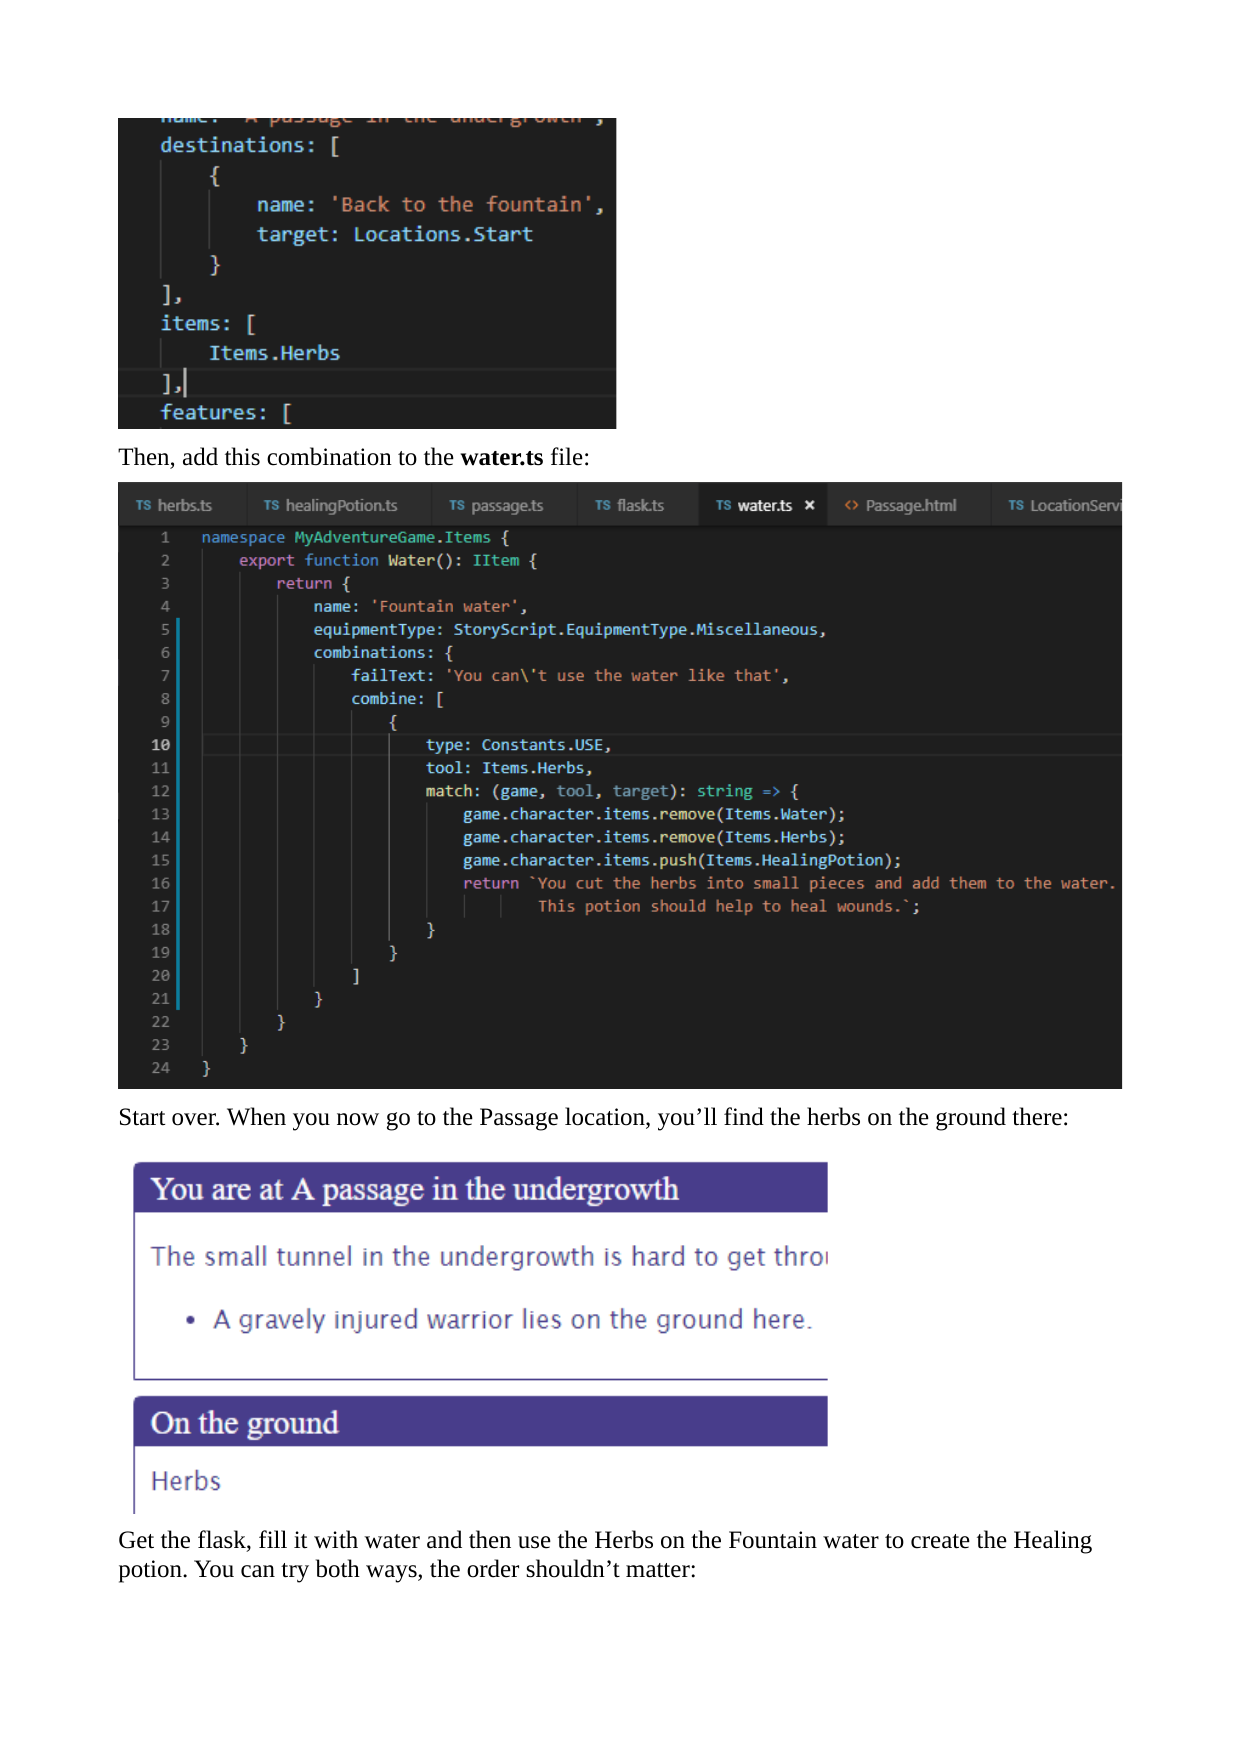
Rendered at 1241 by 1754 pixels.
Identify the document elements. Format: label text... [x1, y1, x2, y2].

text Start over. When you now go to the Passage location, you’ll find the herbs on the ground there: [118, 1102, 1122, 1130]
text Then, add this combination to the water.ts file: [118, 442, 1122, 470]
text Get the flask, fill it with water and then use the Herbs on the Fountain water to create the Healing potion. You can try both ways, the order shouldn’t matter: [118, 1526, 1122, 1583]
